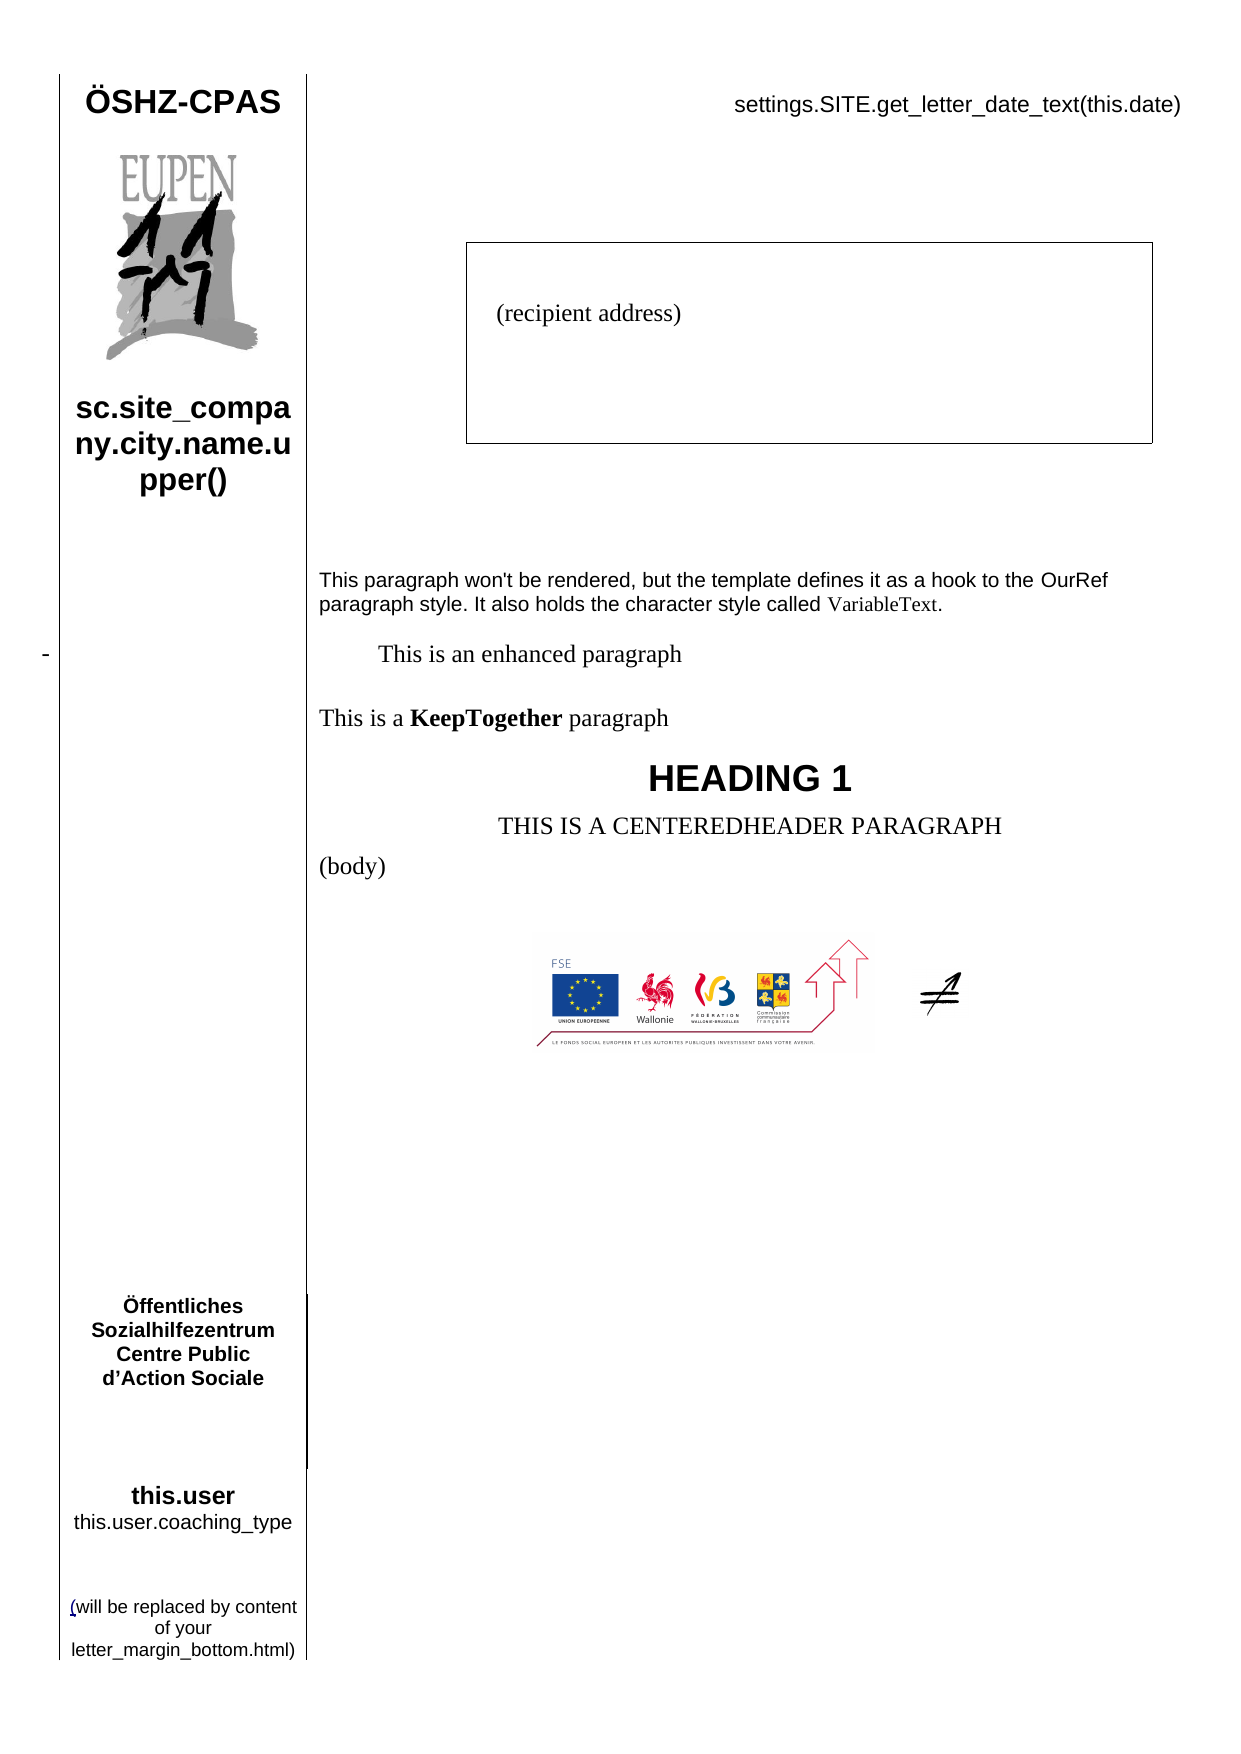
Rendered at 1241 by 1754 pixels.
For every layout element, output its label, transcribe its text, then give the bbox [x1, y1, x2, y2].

text - [41, 638, 59, 667]
text This paragraph won't be rendered, but the template defines it as a hook to the OurRef paragraph style. It also holds the character style called VariableText. [319, 567, 1181, 616]
text This is an enhanced paragraph [378, 639, 1122, 668]
text ÖSHZ-CPAS [60, 74, 306, 121]
text (body) [319, 851, 1181, 880]
text This is a CenteredHeader paragraph [319, 811, 1181, 839]
picture [106, 155, 260, 361]
text (will be replaced by content of your letter_margin_bottom.html) [68, 1596, 298, 1660]
text sc.site_company.city.name.upper() [60, 381, 306, 497]
text This is a KeepTogether paragraph [319, 703, 1181, 732]
text settings.SITE.get_letter_date_text(this.date) [319, 65, 1181, 118]
text (recipient address) [467, 243, 1152, 443]
subtitle Heading 1 [319, 756, 1181, 799]
text Öffentliches Sozialhilfezentrum Centre Public d’Action Sociale [68, 1294, 298, 1414]
text this.user this.user.coaching_type [68, 1481, 298, 1533]
